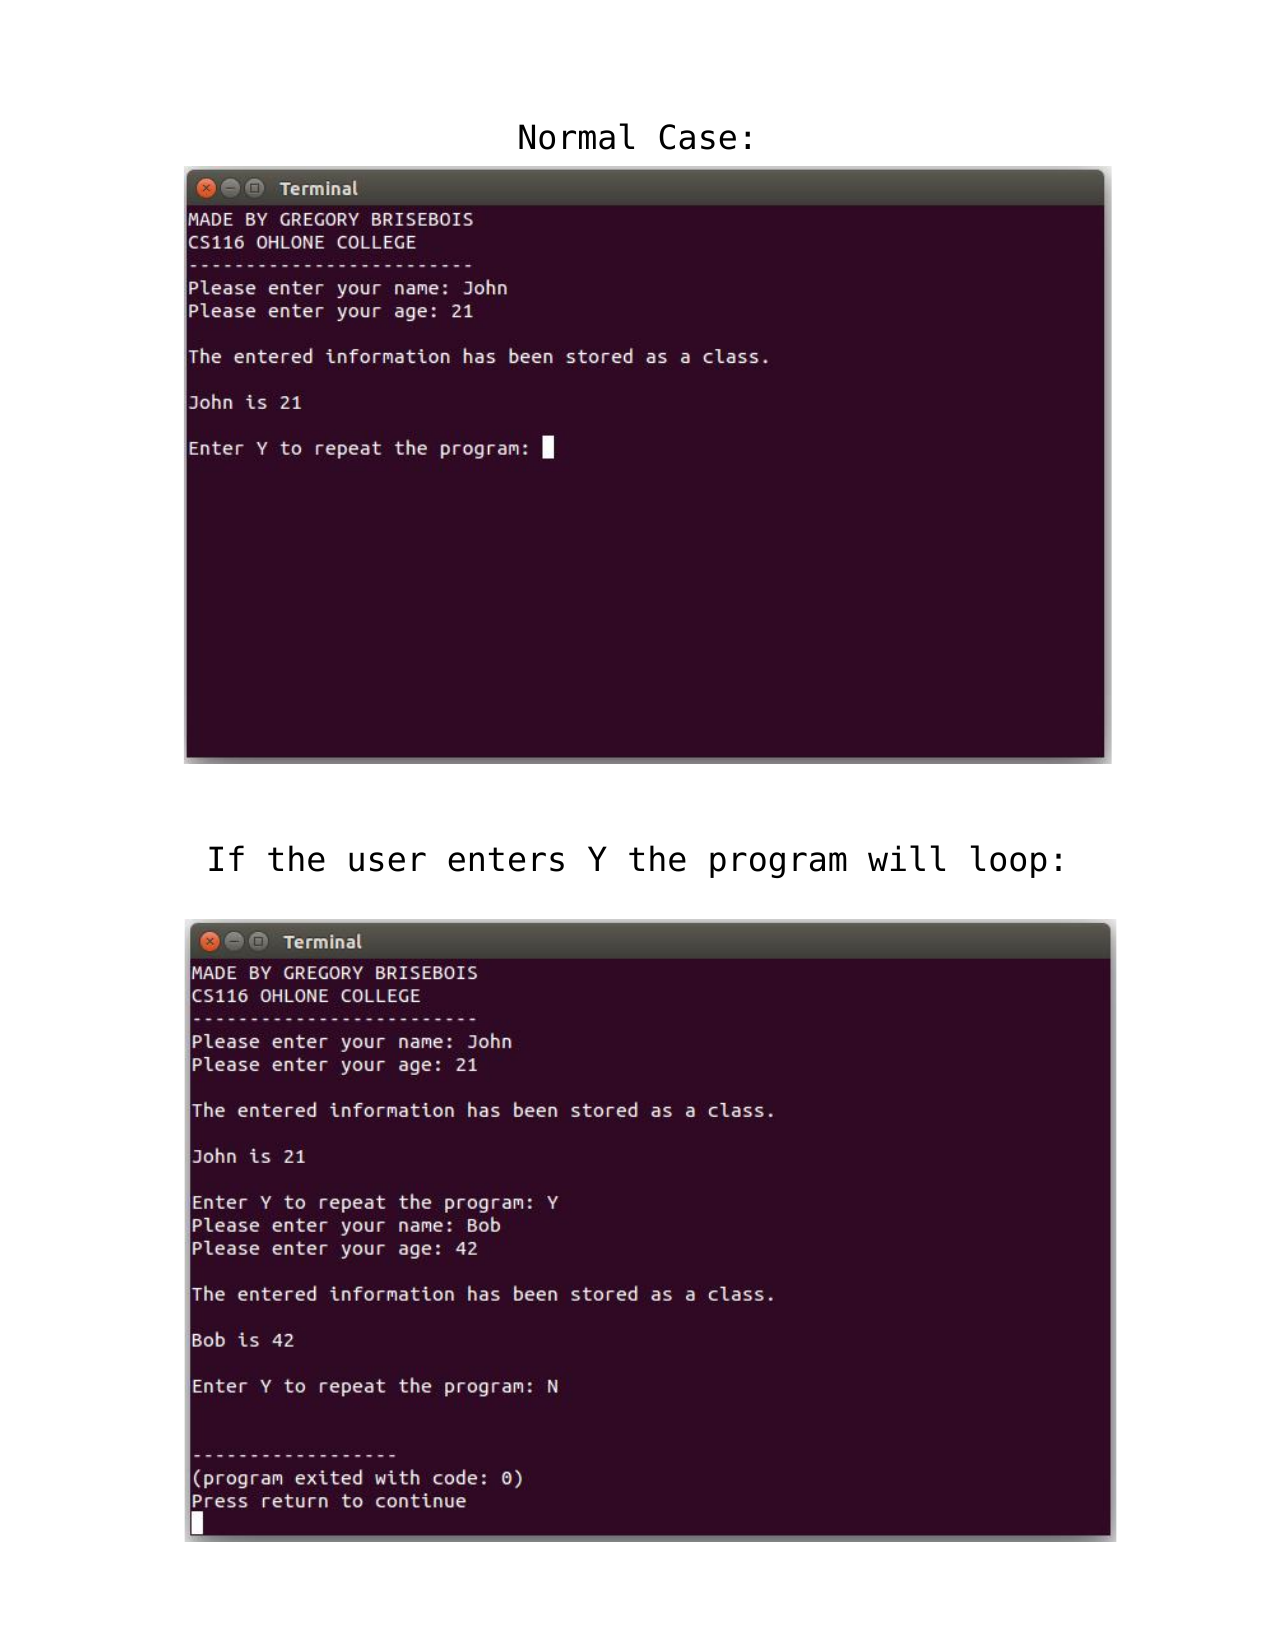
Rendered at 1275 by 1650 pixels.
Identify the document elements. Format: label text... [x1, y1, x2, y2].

picture [183, 166, 1112, 764]
picture [184, 919, 1117, 1542]
text Normal Case: [118, 118, 1157, 157]
text If the user enters Y the program will loop: [118, 841, 1157, 880]
